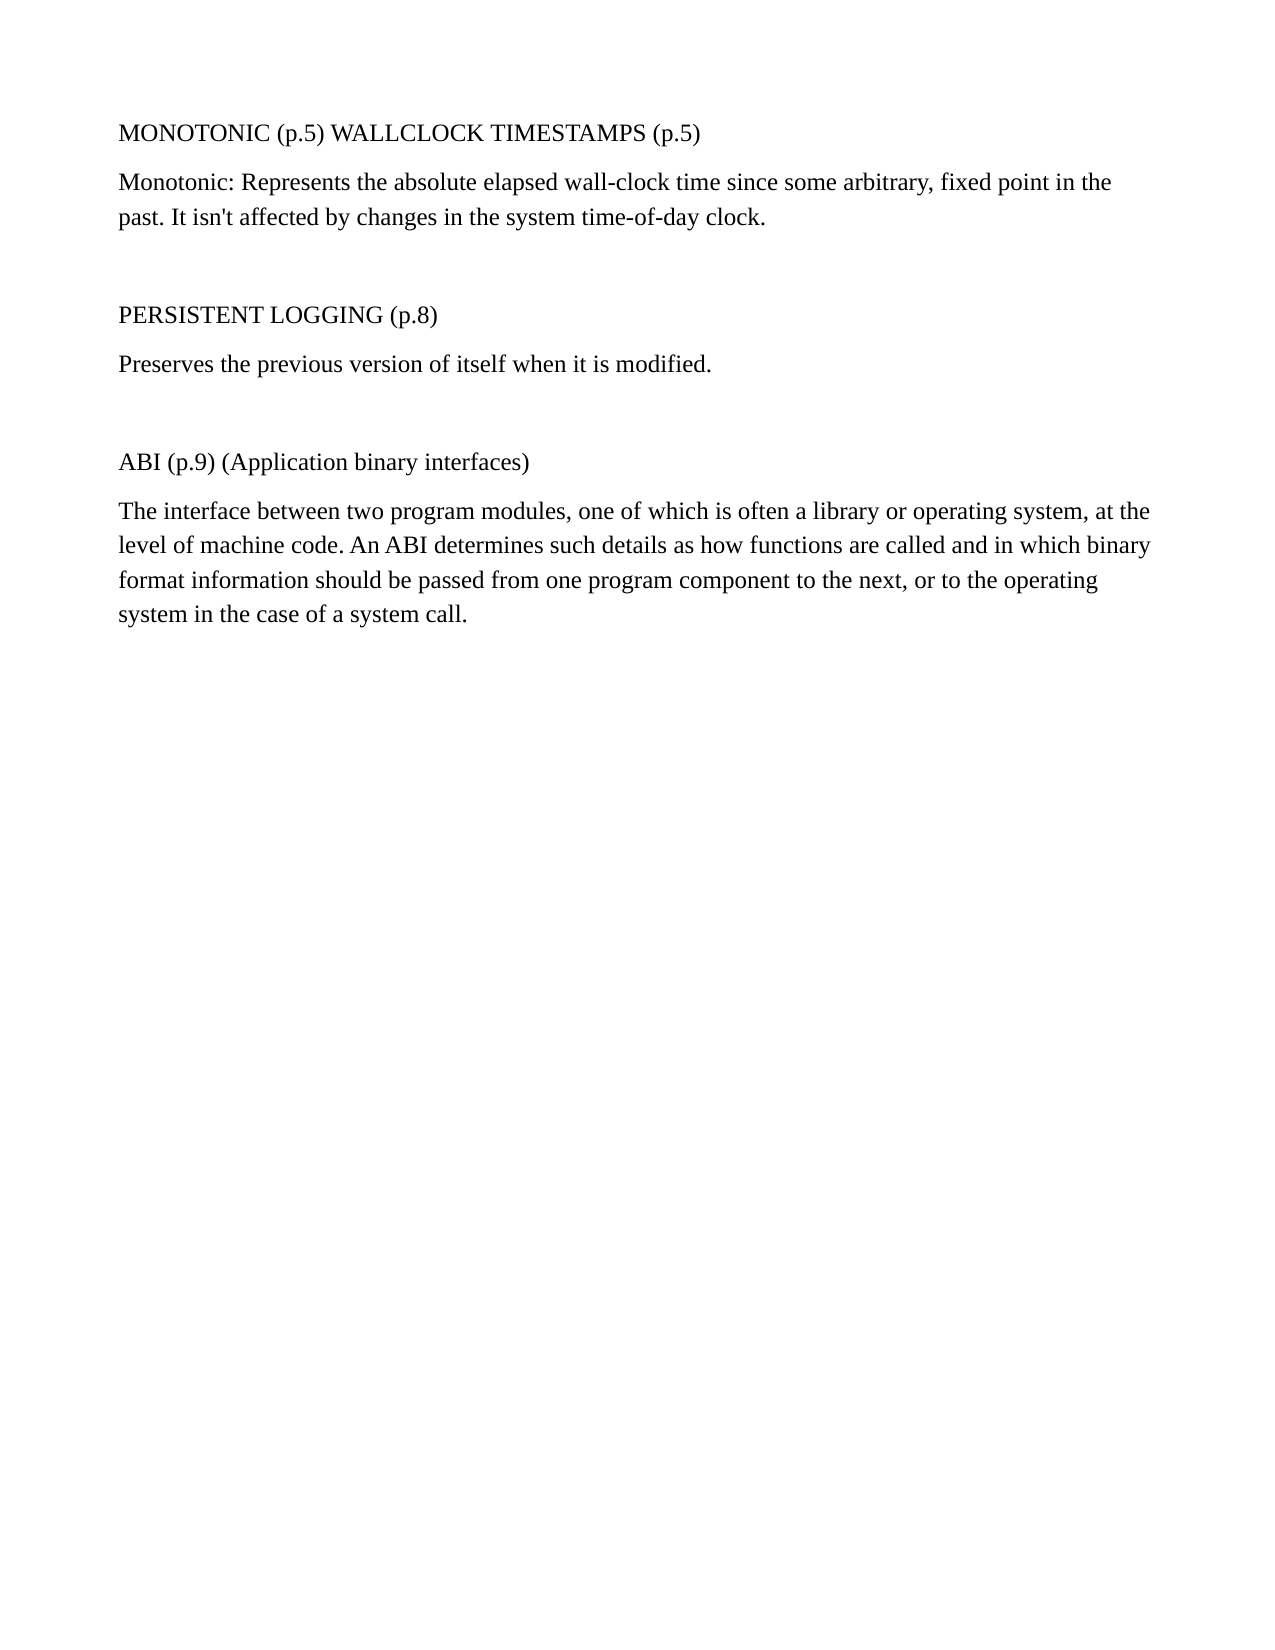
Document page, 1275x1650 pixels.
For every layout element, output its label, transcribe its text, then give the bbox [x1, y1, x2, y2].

text PERSISTENT LOGGING (p.8) [118, 300, 1157, 328]
text Monotonic: Represents the absolute elapsed wall-clock time since some arbitrary, fixed point in the past. It isn't affected by changes in the system time-of-day clock. [118, 167, 1157, 230]
text MONOTONIC (p.5) WALLCLOCK TIMESTAMPS (p.5) [118, 118, 1157, 147]
text ABI (p.9) (Application binary interfaces) [118, 447, 1157, 476]
text The interface between two program modules, one of which is often a library or operating system, at the level of machine code. An ABI determines such details as how functions are called and in which binary format information should be passed from one program component to the next, or to the operating system in the case of a system call. [118, 496, 1157, 628]
text Preserves the previous version of itself when it is modified. [118, 349, 1157, 378]
